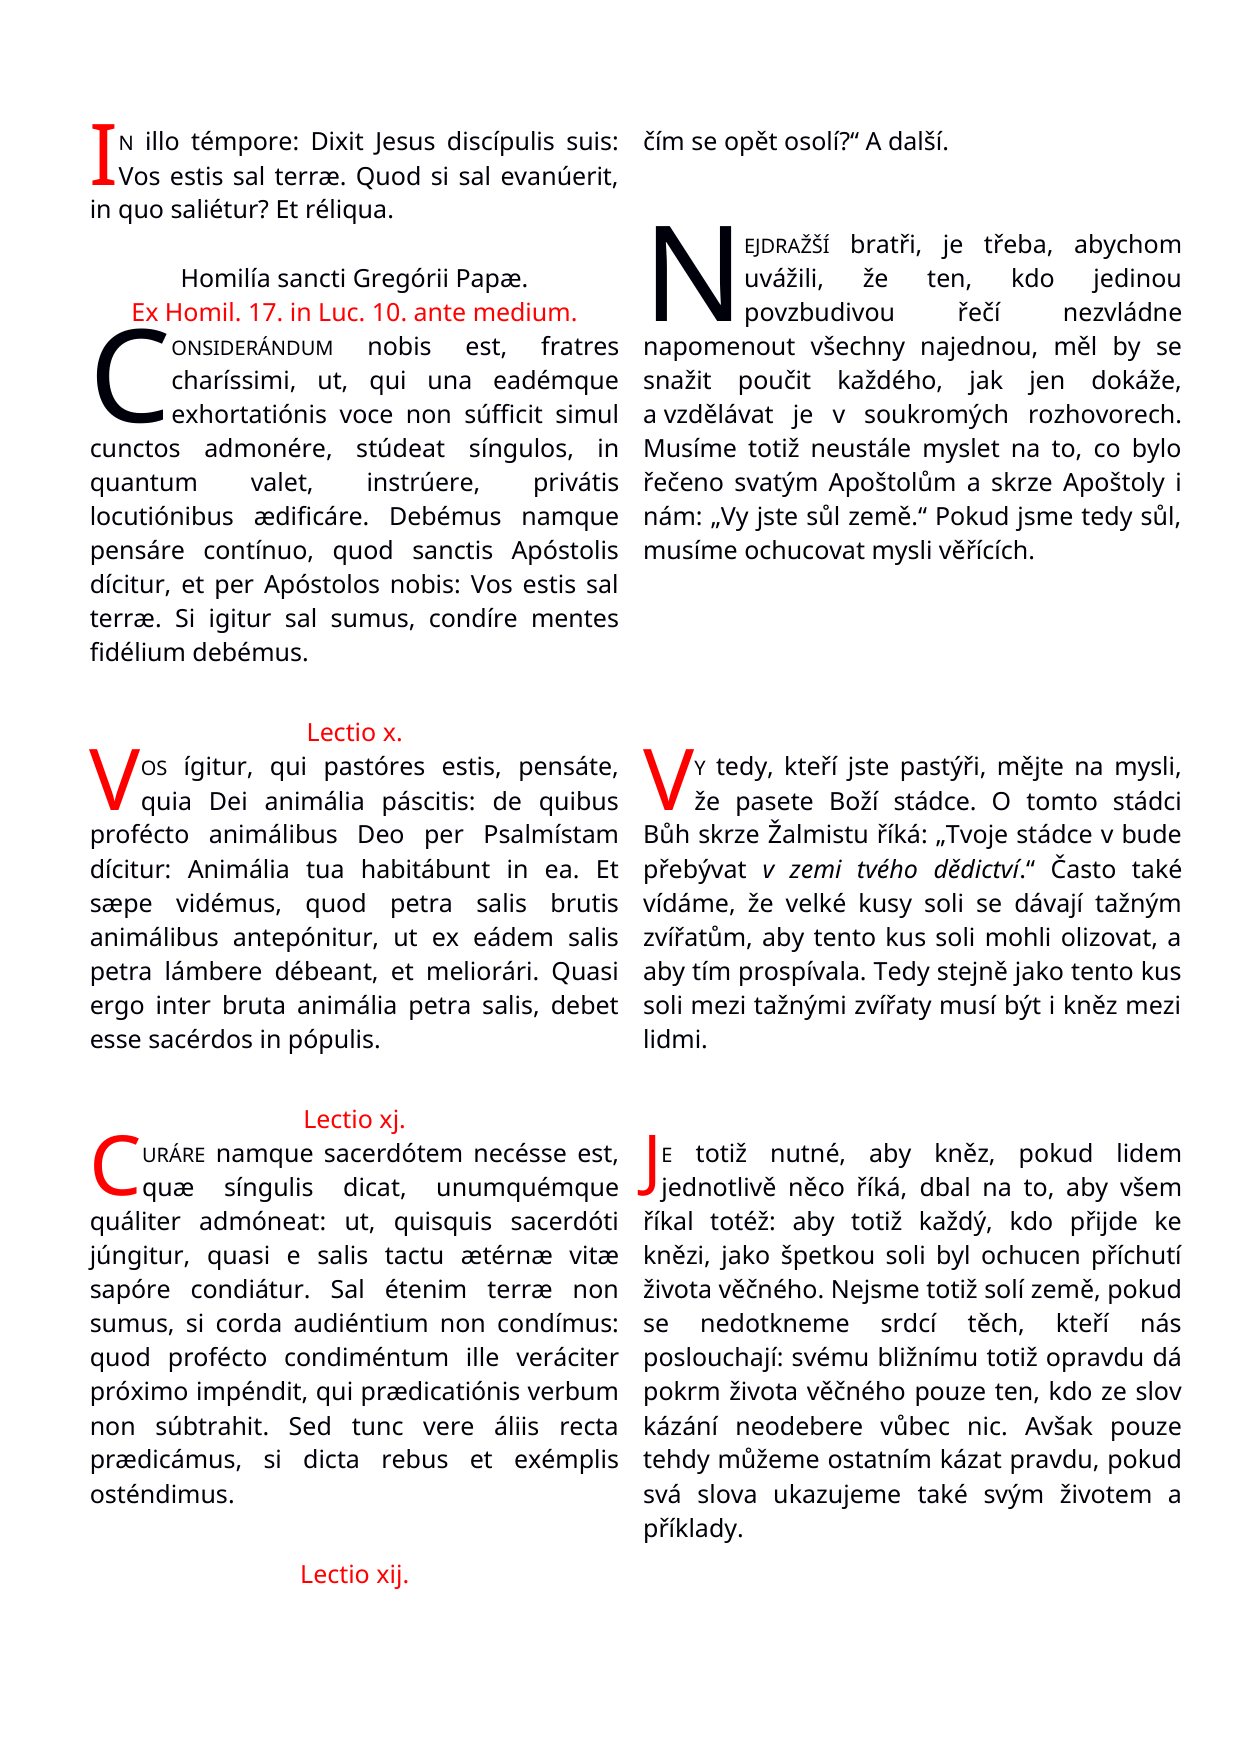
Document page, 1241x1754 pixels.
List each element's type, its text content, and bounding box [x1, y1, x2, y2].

table_cell Lectio xj. Curáre namque sacerdótem necésse est, quæ síngulis dicat, unumquémque quáliter admóneat: ut, quisquis sacerdóti júngitur, quasi e salis tactu ætérnæ vitæ sapóre condiátur. Sal étenim terræ non sumus, si corda audiéntium non condímus: quod profécto condiméntum ille veráciter próximo impéndit, qui prædicatiónis verbum non súbtrahit. Sed tunc vere áliis recta prædicámus, si dicta rebus et exémplis osténdimus. [78, 1096, 631, 1550]
table_cell [631, 1550, 1194, 1596]
table_cell Je totiž nutné, aby kněz, pokud lidem jednotlivě něco říká, dbal na to, aby všem říkal totéž: aby totiž každý, kdo přijde ke knězi, jako špetkou soli byl ochucen příchutí života věčného. Nejsme totiž solí země, pokud se nedotkneme srdcí těch, kteří nás poslouchají: svému bližnímu totiž opravdu dá pokrm života věčného pouze ten, kdo ze slov kázání neodebere vůbec nic. Avšak pouze tehdy můžeme ostatním kázat pravdu, pokud svá slova ukazujeme také svým životem a příklady. [631, 1096, 1194, 1550]
table_cell Lectio xij. [78, 1550, 631, 1596]
table_cell Za onoho času řekl Ježíš učedníkům svým: „Vy jste sůl země. Pokud sůl ztratí chuť, čím se opět osolí?“ A další. Nejdražší bratři, je třeba, abychom uvážili, že ten, kdo jedinou povzbudivou řečí nezvládne napomenout všechny najednou, měl by se snažit poučit každého, jak jen dokáže, a vzdělávat je v soukromých rozhovorech. Musíme totiž neustále myslet na to, co bylo řečeno svatým Apoštolům a skrze Apoštoly i nám: „Vy jste sůl země.“ Pokud jsme tedy sůl, musíme ochucovat mysli věřících. [631, 118, 1194, 709]
table_cell In III. Nocturno Léctio sancti Evangélii secúndum Matthǽum. Lectio ix. Cap. 5 In illo témpore: Dixit Jesus discípulis suis: Vos estis sal terræ. Quod si sal evanúerit, in quo saliétur? Et réliqua. Homilía sancti Gregórii Papæ. Ex Homil. 17. in Luc. 10. ante medium. Considerándum nobis est, fratres charíssimi, ut, qui una eadémque exhortatiónis voce non súfficit simul cunctos admonére, stúdeat síngulos, in quantum valet, instrúere, privátis locutiónibus ædificáre. Debémus namque pensáre contínuo, quod sanctis Apóstolis dícitur, et per Apóstolos nobis: Vos estis sal terræ. Si igitur sal sumus, condíre mentes fidélium debémus. [78, 118, 631, 709]
table_cell Lectio x. Vos ígitur, qui pastóres estis, pensáte, quia Dei animália páscitis: de quibus profécto animálibus Deo per Psalmístam dícitur: Animália tua habitábunt in ea. Et sæpe vidémus, quod petra salis brutis animálibus antepónitur, ut ex eádem salis petra lámbere débeant, et meliorári. Quasi ergo inter bruta animália petra salis, debet esse sacérdos in pópulis. [78, 709, 631, 1096]
table_cell Vy tedy, kteří jste pastýři, mějte na mysli, že pasete Boží stádce. O tomto stádci Bůh skrze Žalmistu říká: „Tvoje stádce v bude přebývat v zemi tvého dědictví.“ Často také vídáme, že velké kusy soli se dávají tažným zvířatům, aby tento kus soli mohli olizovat, a aby tím prospívala. Tedy stejně jako tento kus soli mezi tažnými zvířaty musí být i kněz mezi lidmi. [631, 709, 1194, 1096]
